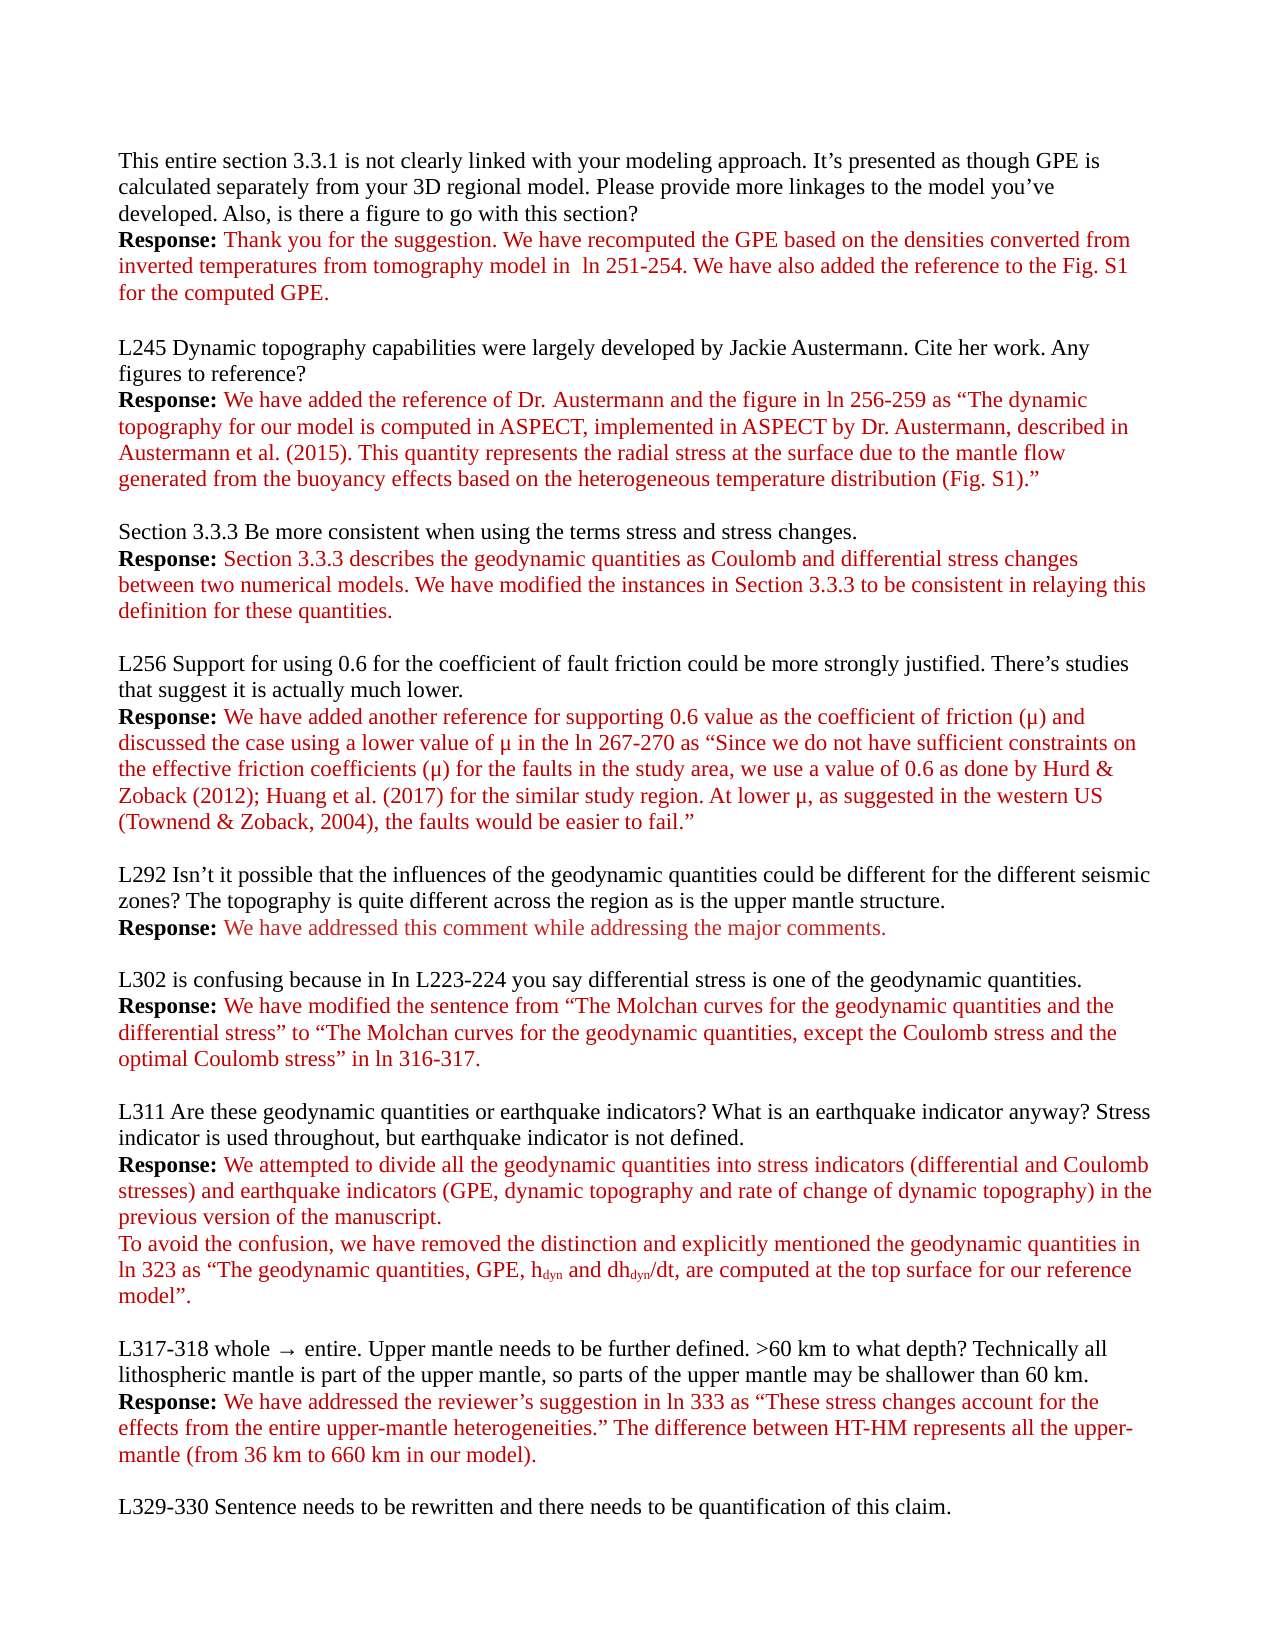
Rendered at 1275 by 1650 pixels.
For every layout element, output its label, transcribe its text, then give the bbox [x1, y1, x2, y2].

text Response: Thank you for the suggestion. We have recomputed the GPE based on the densities converted from inverted temperatures from tomography model in ln 251-254. We have also added the reference to the Fig. S1 for the computed GPE. [118, 226, 1157, 305]
text Response: Section 3.3.3 describes the geodynamic quantities as Coulomb and differential stress changes between two numerical models. We have modified the instances in Section 3.3.3 to be consistent in relaying this definition for these quantities. [118, 544, 1157, 624]
text L302 is confusing because in In L223-224 you say differential stress is one of the geodynamic quantities. [118, 966, 1157, 993]
text Response: We have addressed this comment while addressing the major comments. [118, 913, 1157, 940]
text L311 Are these geodynamic quantities or earthquake indicators? What is an earthquake indicator anyway? Stress indicator is used throughout, but earthquake indicator is not defined. [118, 1098, 1157, 1151]
text Section 3.3.3 Be more consistent when using the terms stress and stress changes. [118, 518, 1157, 544]
text L256 Support for using 0.6 for the coefficient of fault friction could be more strongly justified. There’s studies that suggest it is actually much lower. [118, 650, 1157, 703]
text L292 Isn’t it possible that the influences of the geodynamic quantities could be different for the different seismic zones? The topography is quite different across the region as is the upper mantle structure. [118, 861, 1157, 913]
text L317-318 whole → entire. Upper mantle needs to be further defined. >60 km to what depth? Technically all lithospheric mantle is part of the upper mantle, so parts of the upper mantle may be shallower than 60 km. [118, 1335, 1157, 1388]
text L329-330 Sentence needs to be rewritten and there needs to be quantification of this claim. [118, 1493, 1157, 1520]
text Response: We have added another reference for supporting 0.6 value as the coefficient of friction (μ) and discussed the case using a lower value of μ in the ln 267-270 as “Since we do not have sufficient constraints on the effective friction coefficients (μ) for the faults in the study area, we use a value of 0.6 as done by Hurd & Zoback (2012); Huang et al. (2017) for the similar study region. At lower μ, as suggested in the western US (Townend & Zoback, 2004), the faults would be easier to fail.” [118, 703, 1157, 834]
text L245 Dynamic topography capabilities were largely developed by Jackie Austermann. Cite her work. Any figures to reference? [118, 334, 1157, 386]
text Response: We have addressed the reviewer’s suggestion in ln 333 as “These stress changes account for the [118, 1388, 1157, 1414]
text This entire section 3.3.1 is not clearly linked with your modeling approach. It’s presented as though GPE is calculated separately from your 3D regional model. Please provide more linkages to the model you’ve developed. Also, is there a figure to go with this section? [118, 147, 1157, 226]
text Response: We have modified the sentence from “The Molchan curves for the geodynamic quantities and the differential stress” to “The Molchan curves for the geodynamic quantities, except the Coulomb stress and the optimal Coulomb stress” in ln 316-317. [118, 993, 1157, 1072]
text To avoid the confusion, we have removed the distinction and explicitly mentioned the geodynamic quantities in ln 323 as “The geodynamic quantities, GPE, hdyn and dhdyn/dt, are computed at the top surface for our reference model”. [118, 1230, 1157, 1309]
text Response: We have added the reference of Dr. Austermann and the figure in ln 256-259 as “The dynamic topography for our model is computed in ASPECT, implemented in ASPECT by Dr. Austermann, described in Austermann et al. (2015). This quantity represents the radial stress at the surface due to the mantle flow generated from the buoyancy effects based on the heterogeneous temperature distribution (Fig. S1).” [118, 386, 1157, 492]
text effects from the entire upper-mantle heterogeneities.” The difference between HT-HM represents all the upper-mantle (from 36 km to 660 km in our model). [118, 1414, 1157, 1467]
text Response: We attempted to divide all the geodynamic quantities into stress indicators (differential and Coulomb stresses) and earthquake indicators (GPE, dynamic topography and rate of change of dynamic topography) in the previous version of the manuscript. [118, 1151, 1157, 1230]
